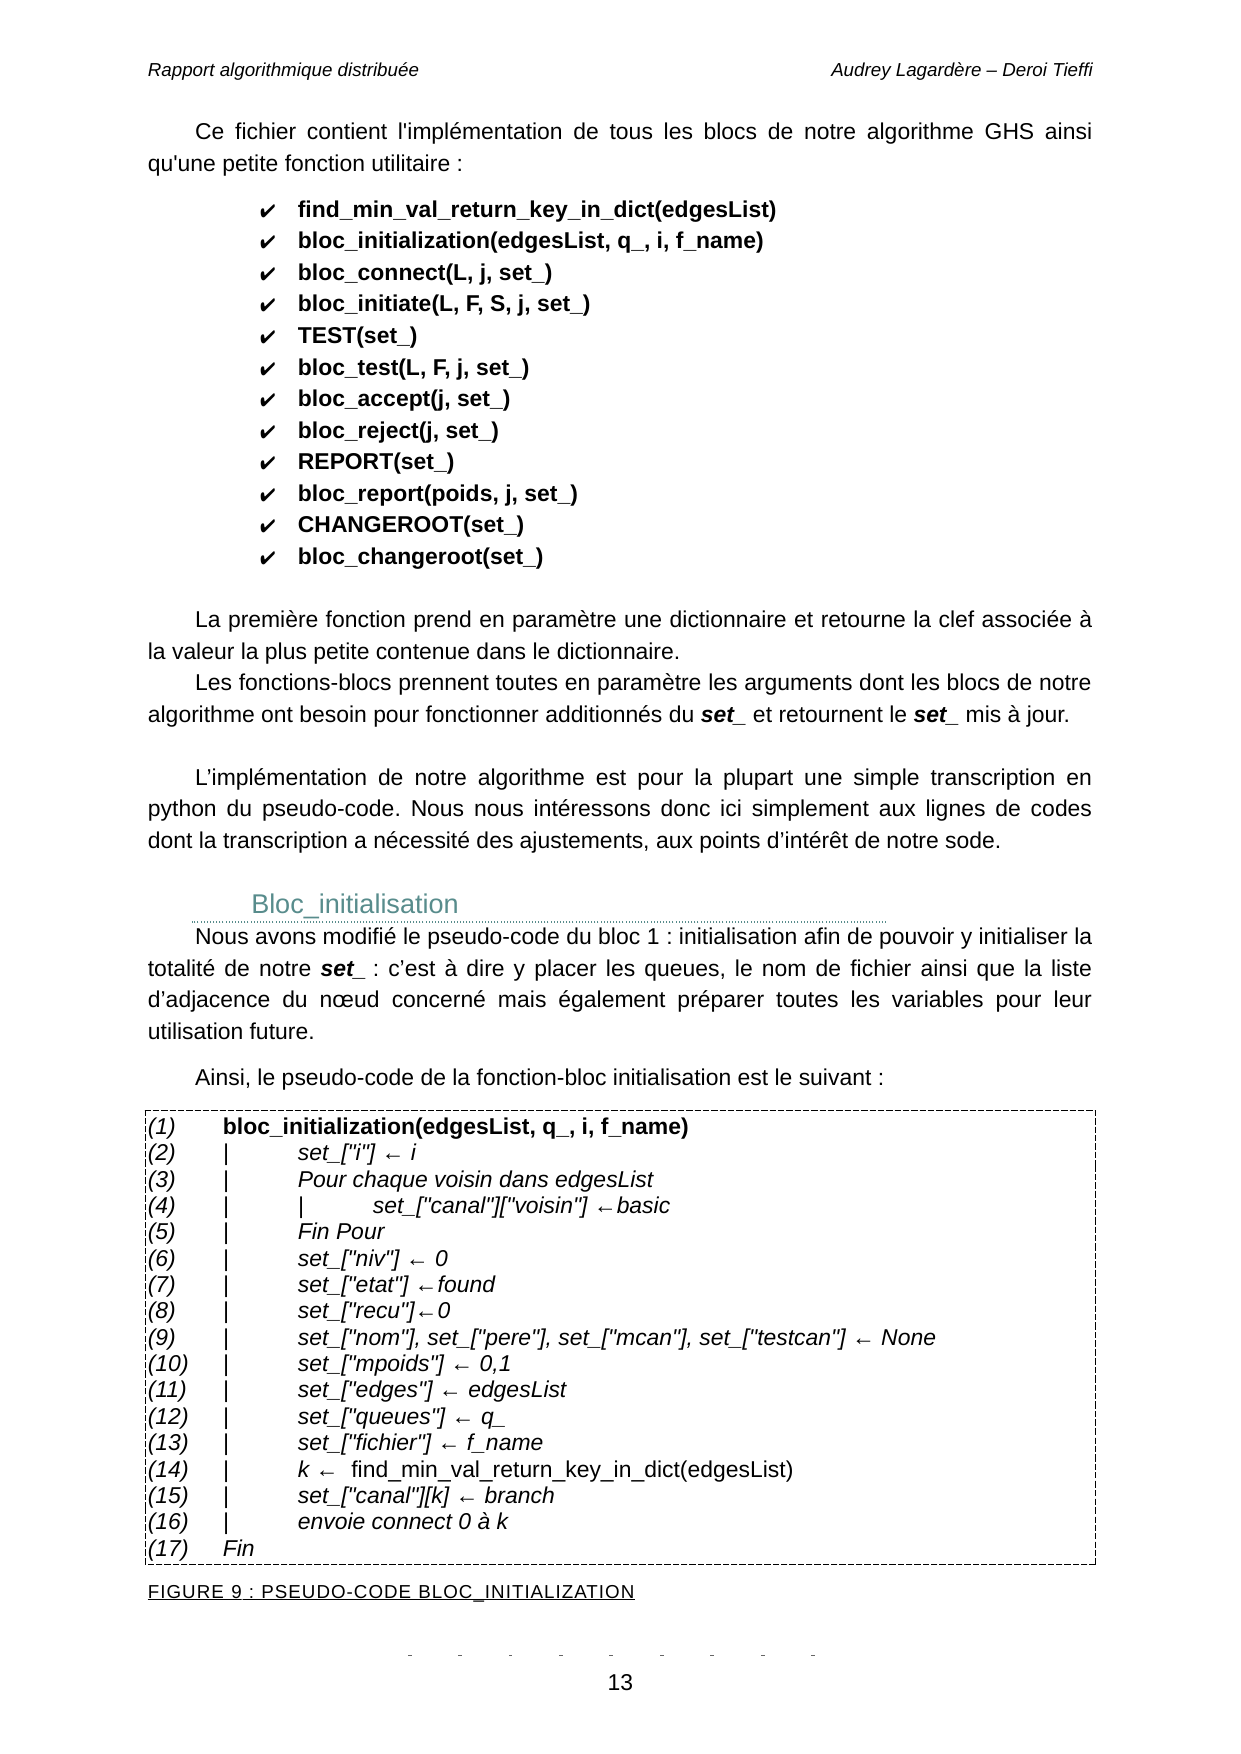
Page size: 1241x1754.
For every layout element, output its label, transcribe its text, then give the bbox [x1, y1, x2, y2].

list find_min_val_return_key_in_dict(edgesList) [260, 196, 1093, 222]
list bloc_changeroot(set_) [260, 543, 1093, 569]
subtitle Bloc_initialisation [192, 888, 886, 923]
list bloc_initialization(edgesList, q_, i, f_name) [260, 227, 1093, 254]
list bloc_initiate(L, F, S, j, set_) [260, 290, 1093, 317]
list bloc_connect(L, j, set_) [260, 259, 1093, 285]
text (3) | Pour chaque voisin dans edgesList [148, 1166, 1093, 1192]
text (15) | set_["canal"][k] ← branch [148, 1482, 1093, 1505]
list bloc_test(L, F, j, set_) [260, 353, 1093, 380]
text L’implémentation de notre algorithme est pour la plupart une simple transcription en python du pseudo-code. Nous nous intéressons donc ici simplement aux lignes de codes dont la transcription a nécessité des ajustements, aux points d’intérêt de notre sode. [148, 764, 1093, 853]
text (12) | set_["queues"] ← q_ [148, 1403, 1093, 1429]
list bloc_accept(j, set_) [260, 385, 1093, 411]
text (6) | set_["niv"] ← 0 [148, 1245, 1093, 1271]
text La première fonction prend en paramètre une dictionnaire et retourne la clef associée à la valeur la plus petite contenue dans le dictionnaire. [148, 606, 1093, 664]
list TEST(set_) [260, 322, 1093, 348]
text Figure 9 : Pseudo-code bloc_initialization [148, 1581, 1093, 1602]
list bloc_reject(j, set_) [260, 417, 1093, 443]
list CHANGEROOT(set_) [260, 511, 1093, 538]
text Nous avons modifié le pseudo-code du bloc 1 : initialisation afin de pouvoir y initialiser la totalité de notre set_ : c’est à dire y placer les queues, le nom de fichier ainsi que la liste d’adjacence du nœud concerné mais également préparer toutes les variables pour leur utilisation future. [148, 923, 1093, 1044]
text (5) | Fin Pour [148, 1218, 1093, 1245]
text (14) | k ← find_min_val_return_key_in_dict(edgesList) [148, 1456, 1093, 1482]
text Ainsi, le pseudo-code de la fonction-bloc initialisation est le suivant : [148, 1064, 1093, 1090]
list bloc_report(poids, j, set_) [260, 480, 1093, 506]
text (11) | set_["edges"] ← edgesList [148, 1376, 1093, 1403]
text (10) | set_["mpoids"] ← 0,1 [148, 1350, 1093, 1376]
text (16) | envoie connect 0 à k (17) Fin [144, 1505, 1096, 1564]
text Ce fichier contient l'implémentation de tous les blocs de notre algorithme GHS ainsi qu'une petite fonction utilitaire : [148, 118, 1093, 176]
text (13) | set_["fichier"] ← f_name [148, 1429, 1093, 1456]
text (7) | set_["etat"] ←found [148, 1271, 1093, 1297]
text Les fonctions-blocs prennent toutes en paramètre les arguments dont les blocs de notre algorithme ont besoin pour fonctionner additionnés du set_ et retournent le set_ mis à jour. [148, 669, 1093, 727]
text (1) bloc_initialization(edgesList, q_, i, f_name) (2) | set_["i"] ← i [144, 1110, 1096, 1166]
list REPORT(set_) [260, 448, 1093, 474]
text (8) | set_["recu"]←0 [148, 1297, 1093, 1324]
text (4) | | set_["canal"]["voisin"] ←basic [148, 1192, 1093, 1218]
text (9) | set_["nom"], set_["pere"], set_["mcan"], set_["testcan"] ← None [148, 1324, 1093, 1350]
